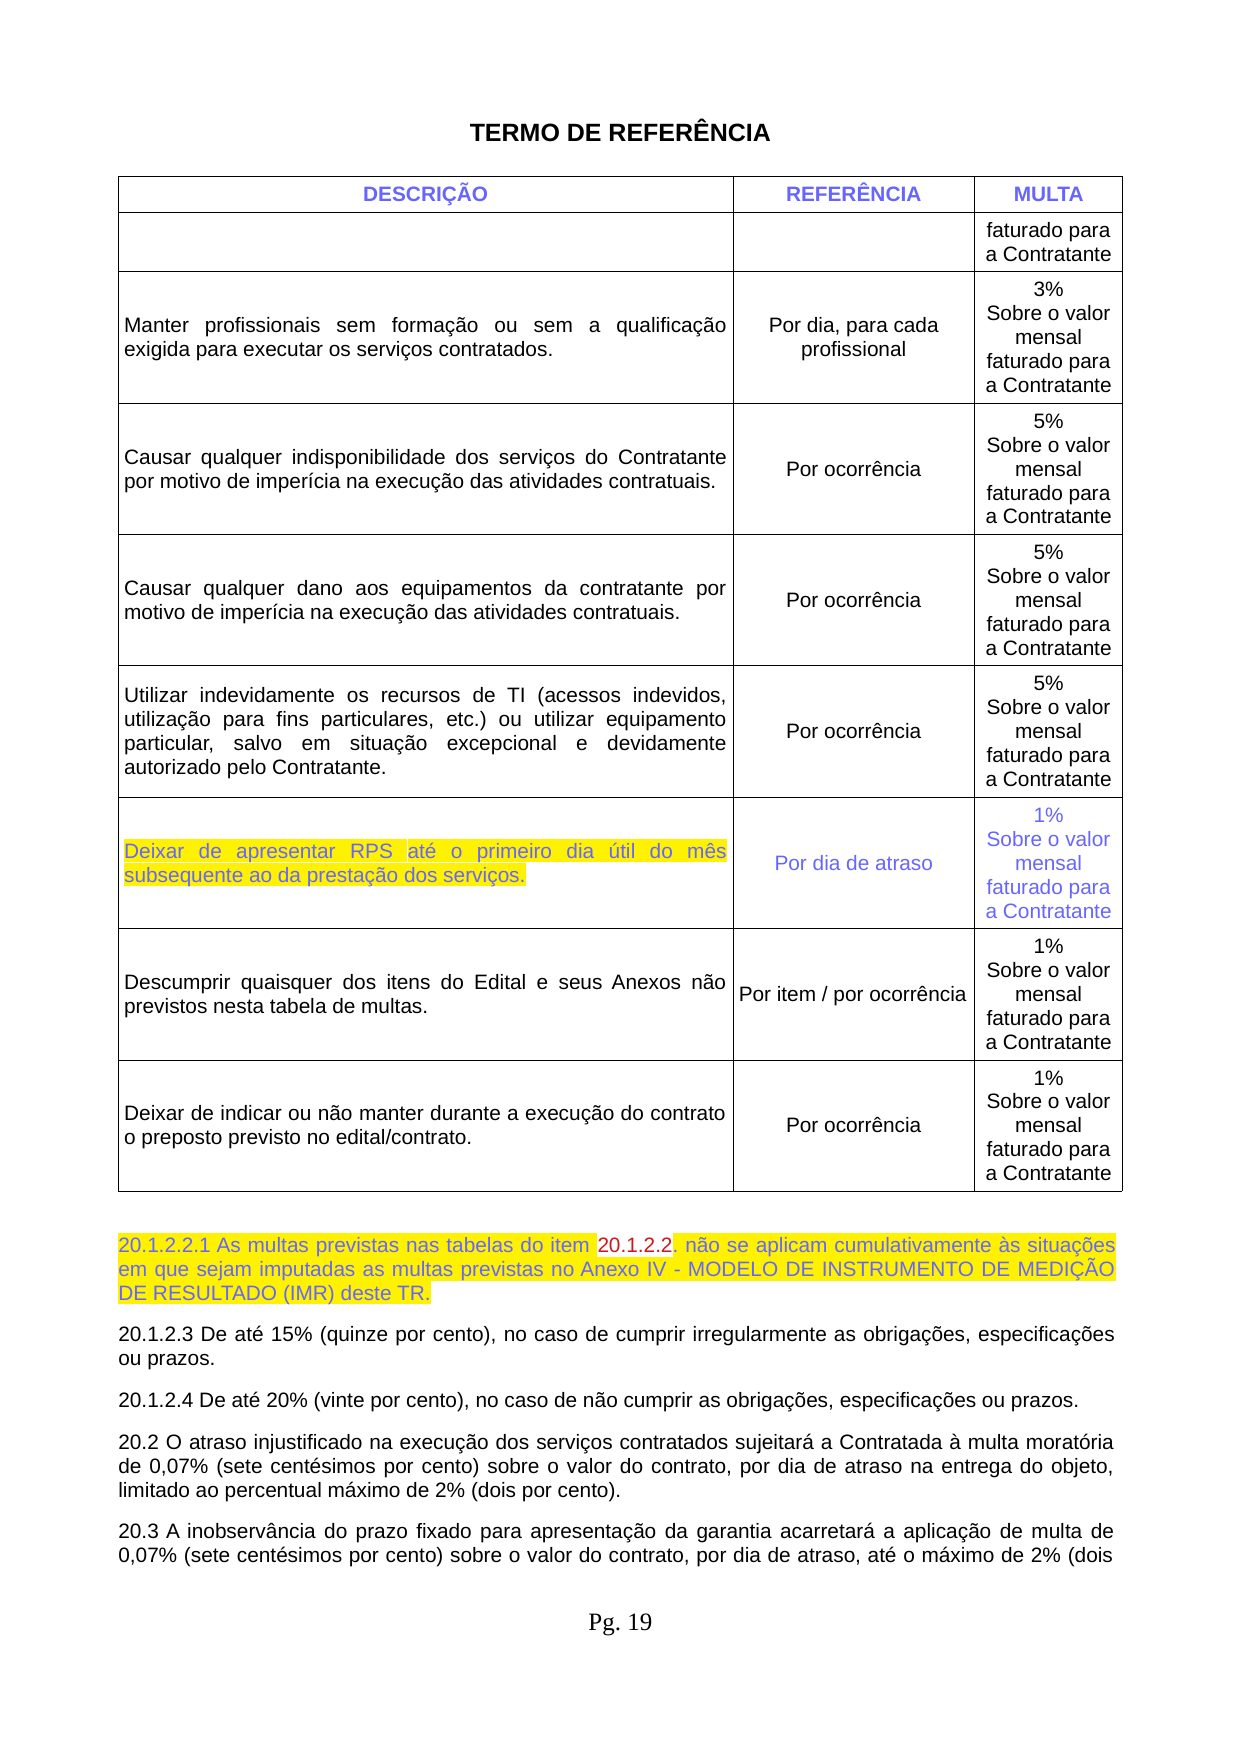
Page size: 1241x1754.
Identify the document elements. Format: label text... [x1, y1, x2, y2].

table_cell 5% Sobre o valor mensal faturado para a Contratante [975, 404, 1122, 534]
table_cell Causar qualquer dano aos equipamentos da contratante por motivo de imperícia na execução das atividades contratuais. [119, 535, 733, 665]
table_cell Deixar de apresentar RPS até o primeiro dia útil do mês subsequente ao da prestação dos serviços. [119, 798, 733, 928]
text 20.1.2.4 De até 20% (vinte por cento), no caso de não cumprir as obrigações, especificações ou prazos. [118, 1388, 1116, 1412]
table_cell Causar qualquer indisponibilidade dos serviços do Contratante por motivo de imperícia na execução das atividades contratuais. [119, 404, 733, 534]
table_cell Manter profissionais sem formação ou sem a qualificação exigida para executar os serviços contratados. [119, 272, 733, 403]
table_cell 5% Sobre o valor mensal faturado para a Contratante [975, 666, 1122, 797]
table_cell 3% Sobre o valor mensal faturado para a Contratante [975, 272, 1122, 403]
table_cell 1% Sobre o valor mensal faturado para a Contratante [975, 798, 1122, 928]
table_cell Por ocorrência [734, 1061, 974, 1191]
table_cell [119, 213, 733, 271]
table_header DESCRIÇÃO [119, 177, 733, 212]
table_cell Por ocorrência [734, 535, 974, 665]
table_cell 1% Sobre o valor mensal faturado para a Contratante [975, 1061, 1122, 1191]
table_cell Por ocorrência [734, 404, 974, 534]
table_cell Deixar de indicar ou não manter durante a execução do contrato o preposto previsto no edital/contrato. [119, 1061, 733, 1191]
table_cell Por ocorrência [734, 666, 974, 797]
table_header REFERÊNCIA [734, 177, 974, 212]
table_cell Por dia de atraso [734, 798, 974, 928]
text 20.1.2.3 De até 15% (quinze por cento), no caso de cumprir irregularmente as obrigações, especificações ou prazos. [118, 1322, 1116, 1370]
table_cell Descumprir quaisquer dos itens do Edital e seus Anexos não previstos nesta tabela de multas. [119, 929, 733, 1059]
table_cell [734, 213, 974, 271]
text 20.1.2.2.1 As multas previstas nas tabelas do item 20.1.2.2. não se aplicam cumulativamente às situações em que sejam imputadas as multas previstas no Anexo IV - MODELO DE INSTRUMENTO DE MEDIÇÃO DE RESULTADO (IMR) deste TR. [118, 1233, 1116, 1304]
text 20.3 A inobservância do prazo fixado para apresentação da garantia acarretará a aplicação de multa de 0,07% (sete centésimos por cento) sobre o valor do contrato, por dia de atraso, até o máximo de 2% (dois [118, 1519, 1116, 1567]
table_cell 1% Sobre o valor mensal faturado para a Contratante [975, 929, 1122, 1059]
table_cell faturado para a Contratante [975, 213, 1122, 271]
table_header MULTA [975, 177, 1122, 212]
table_cell Por dia, para cada profissional [734, 272, 974, 403]
table_cell Utilizar indevidamente os recursos de TI (acessos indevidos, utilização para fins particulares, etc.) ou utilizar equipamento particular, salvo em situação excepcional e devidamente autorizado pelo Contratante. [119, 666, 733, 797]
table_cell 5% Sobre o valor mensal faturado para a Contratante [975, 535, 1122, 665]
text 20.2 O atraso injustificado na execução dos serviços contratados sujeitará a Contratada à multa moratória de 0,07% (sete centésimos por cento) sobre o valor do contrato, por dia de atraso na entrega do objeto, limitado ao percentual máximo de 2% (dois por cento). [118, 1429, 1116, 1501]
table_cell Por item / por ocorrência [734, 929, 974, 1059]
